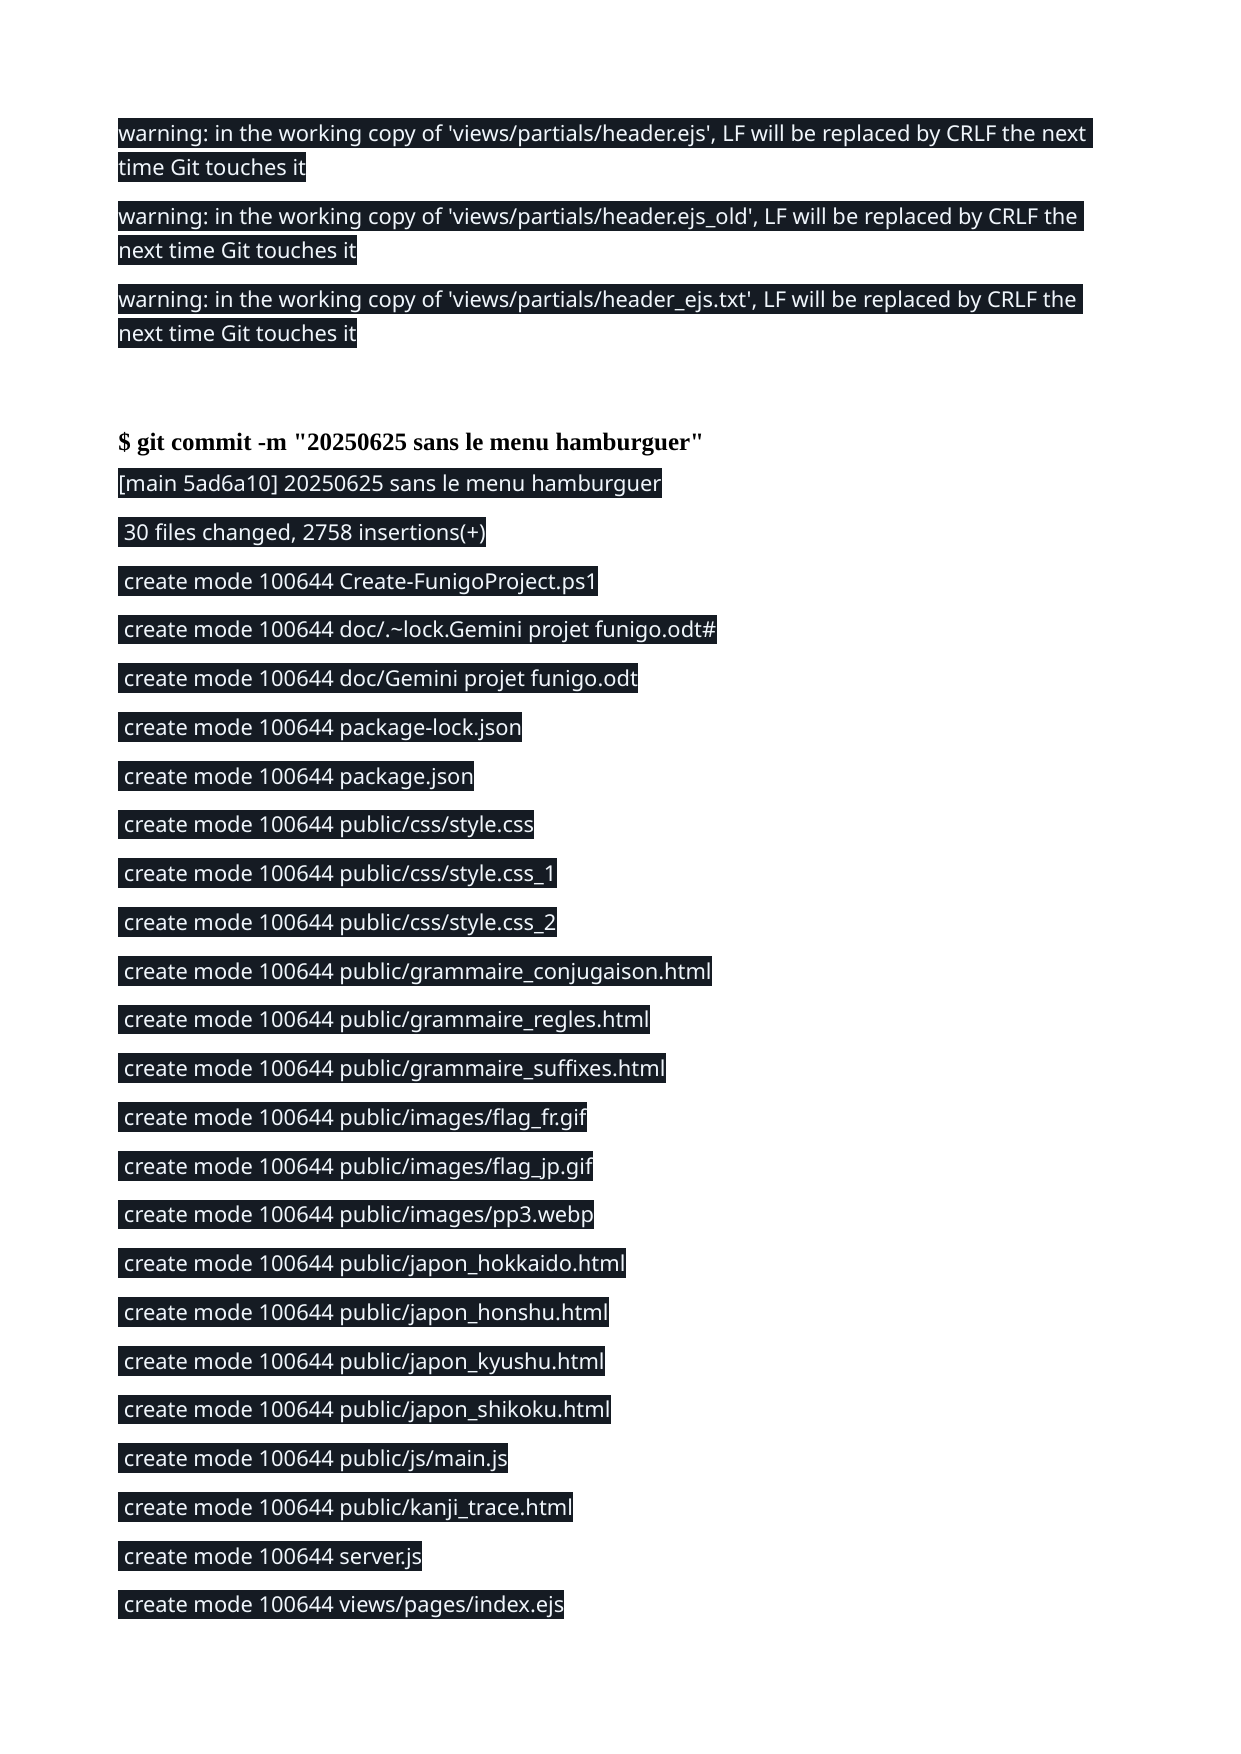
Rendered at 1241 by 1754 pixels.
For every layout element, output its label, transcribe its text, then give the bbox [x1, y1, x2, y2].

text create mode 100644 public/japon_kyushu.html [118, 1346, 1122, 1376]
text create mode 100644 public/grammaire_regles.html [118, 1004, 1122, 1034]
text create mode 100644 public/images/flag_fr.gif [118, 1102, 1122, 1132]
text warning: in the working copy of 'views/partials/header.ejs', LF will be replaced by CRLF the next time Git touches it [118, 118, 1122, 182]
text warning: in the working copy of 'views/partials/header.ejs_old', LF will be replaced by CRLF the next time Git touches it [118, 201, 1122, 265]
text create mode 100644 Create-FunigoProject.ps1 [118, 566, 1122, 596]
text create mode 100644 public/js/main.js [118, 1443, 1122, 1473]
text create mode 100644 doc/Gemini projet funigo.odt [118, 663, 1122, 693]
text create mode 100644 public/grammaire_conjugaison.html [118, 956, 1122, 986]
text create mode 100644 public/css/style.css_2 [118, 907, 1122, 937]
text create mode 100644 server.js [118, 1541, 1122, 1571]
subtitle $ git commit -m "20250625 sans le menu hamburguer" [118, 427, 1122, 456]
text create mode 100644 views/pages/index.ejs [118, 1589, 1122, 1619]
text [main 5ad6a10] 20250625 sans le menu hamburguer [118, 468, 1122, 498]
text 30 files changed, 2758 insertions(+) [118, 517, 1122, 547]
text create mode 100644 public/japon_honshu.html [118, 1297, 1122, 1327]
text create mode 100644 public/kanji_trace.html [118, 1492, 1122, 1522]
text create mode 100644 public/japon_shikoku.html [118, 1394, 1122, 1424]
text create mode 100644 public/japon_hokkaido.html [118, 1248, 1122, 1278]
text create mode 100644 public/images/pp3.webp [118, 1199, 1122, 1229]
text create mode 100644 package-lock.json [118, 712, 1122, 742]
text create mode 100644 public/css/style.css [118, 809, 1122, 839]
text create mode 100644 doc/.~lock.Gemini projet funigo.odt# [118, 614, 1122, 644]
text create mode 100644 package.json [118, 761, 1122, 791]
text create mode 100644 public/css/style.css_1 [118, 858, 1122, 888]
text warning: in the working copy of 'views/partials/header_ejs.txt', LF will be replaced by CRLF the next time Git touches it [118, 284, 1122, 348]
text create mode 100644 public/grammaire_suffixes.html [118, 1053, 1122, 1083]
text create mode 100644 public/images/flag_jp.gif [118, 1151, 1122, 1181]
